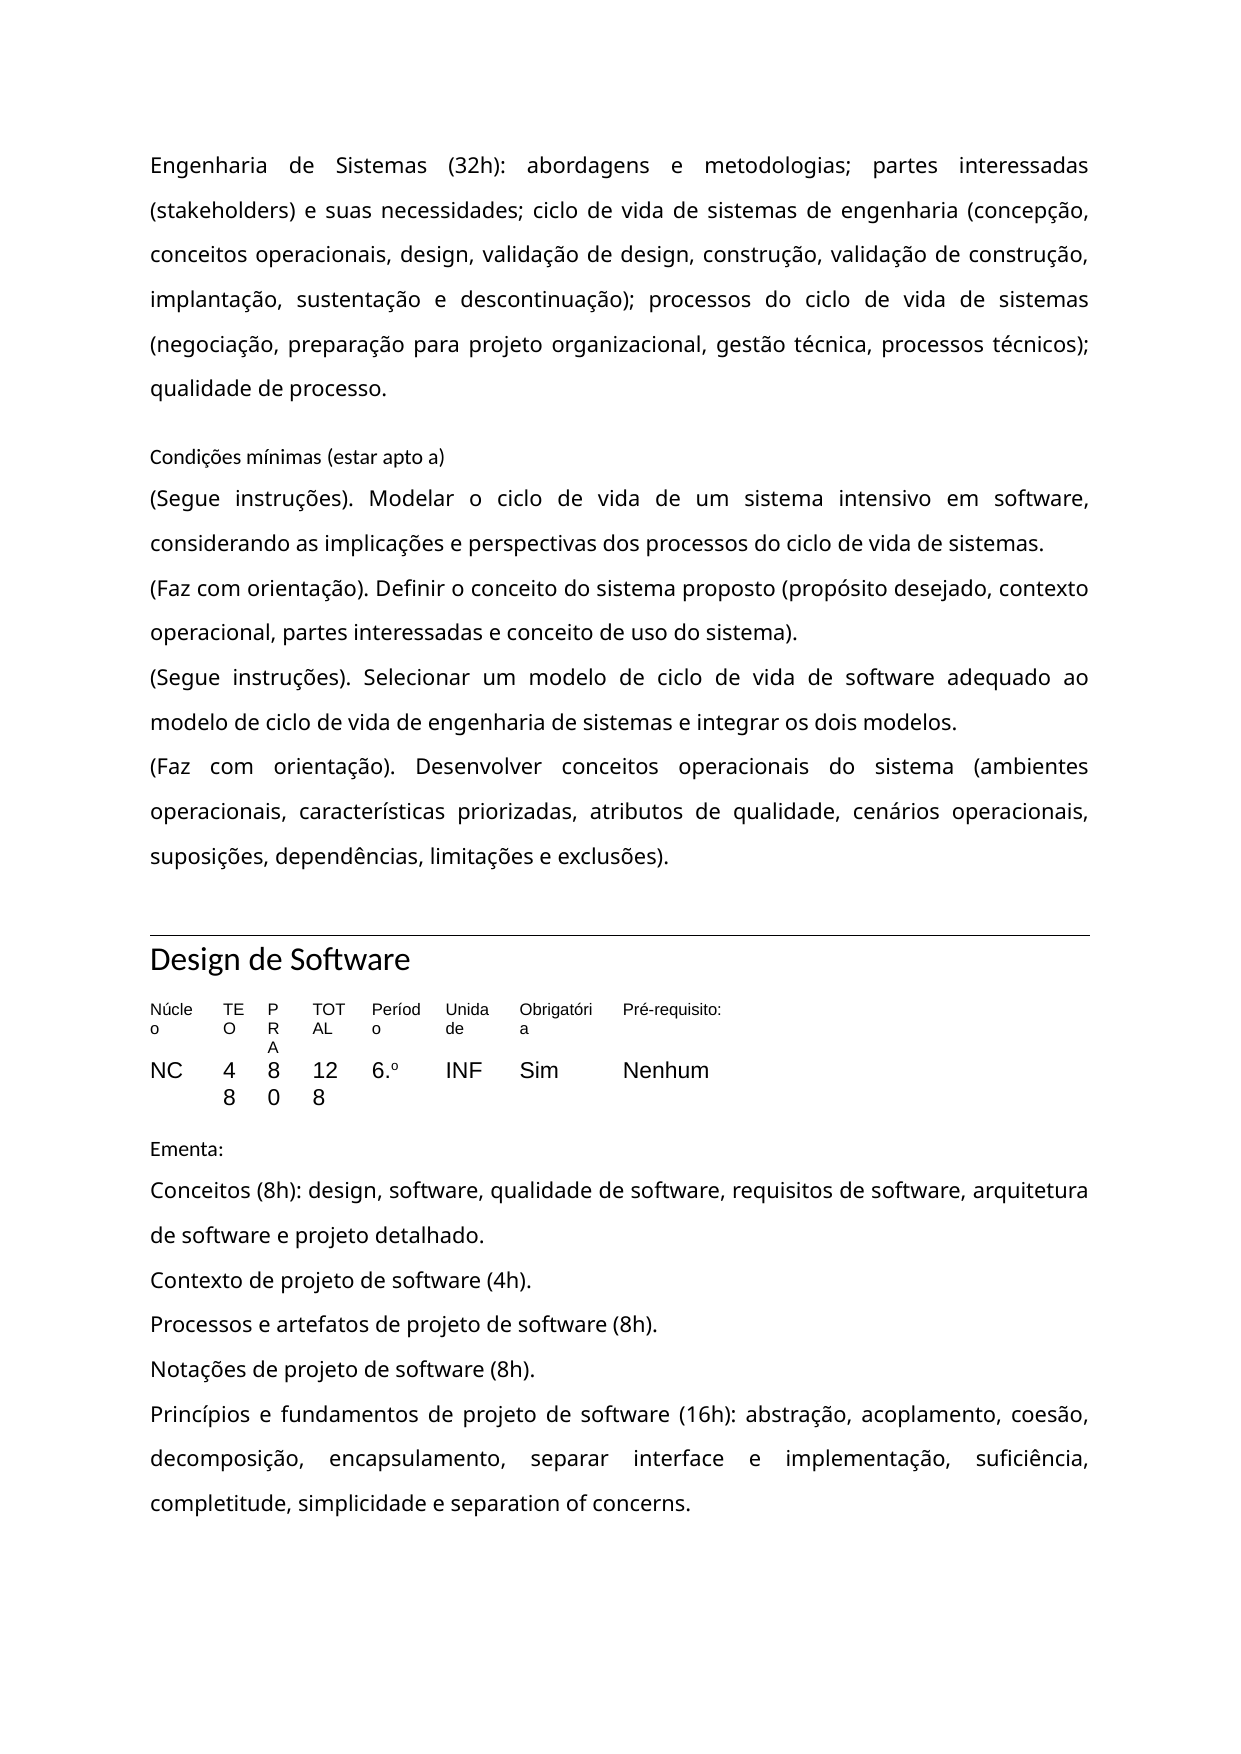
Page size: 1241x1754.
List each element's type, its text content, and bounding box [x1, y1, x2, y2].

table_cell INF [434, 1058, 508, 1110]
table_header Período [360, 1000, 434, 1057]
text (Segue instruções). Modelar o ciclo de vida de um sistema intensivo em software, considerando as implicações e perspectivas dos processos do ciclo de vida de sistemas. [150, 483, 1090, 558]
subtitle Condições mínimas (estar apto a) [150, 443, 1090, 470]
subtitle Design de Software [150, 936, 1090, 979]
text (Faz com orientação). Desenvolver conceitos operacionais do sistema (ambientes operacionais, características priorizadas, atributos de qualidade, cenários operacionais, suposições, dependências, limitações e exclusões). [150, 751, 1090, 870]
table_header Núcleo [139, 1000, 212, 1057]
table_cell 128 [301, 1058, 360, 1110]
table_cell 6.o [360, 1058, 434, 1110]
text (Segue instruções). Selecionar um modelo de ciclo de vida de software adequado ao modelo de ciclo de vida de engenharia de sistemas e integrar os dois modelos. [150, 662, 1090, 736]
text Conceitos (8h): design, software, qualidade de software, requisitos de software, arquitetura de software e projeto detalhado. [150, 1175, 1090, 1250]
text Princípios e fundamentos de projeto de software (16h): abstração, acoplamento, coesão, decomposição, encapsulamento, separar interface e implementação, suficiência, completitude, simplicidade e separation of concerns. [150, 1399, 1090, 1518]
text Processos e artefatos de projeto de software (8h). [150, 1309, 1090, 1339]
table_header TEO [212, 1000, 256, 1057]
text Engenharia de Sistemas (32h): abordagens e metodologias; partes interessadas (stakeholders) e suas necessidades; ciclo de vida de sistemas de engenharia (concepção, conceitos operacionais, design, validação de design, construção, validação de construção, implantação, sustentação e descontinuação); processos do ciclo de vida de sistemas (negociação, preparação para projeto organizacional, gestão técnica, processos técnicos); qualidade de processo. [150, 150, 1090, 403]
table_cell NC [139, 1058, 212, 1110]
table_header Unidade [434, 1000, 508, 1057]
text Notações de projeto de software (8h). [150, 1354, 1090, 1384]
table_header Obrigatória [508, 1000, 611, 1057]
text (Faz com orientação). Definir o conceito do sistema proposto (propósito desejado, contexto operacional, partes interessadas e conceito de uso do sistema). [150, 572, 1090, 647]
table_header PRA [256, 1000, 301, 1057]
text Contexto de projeto de software (4h). [150, 1264, 1090, 1294]
table_cell 48 [212, 1058, 256, 1110]
table_cell Nenhum [611, 1058, 1004, 1110]
subtitle Ementa: [150, 1135, 1090, 1162]
table_cell 80 [256, 1058, 301, 1110]
table_header Pré-requisito: [611, 1000, 1004, 1057]
table_cell Sim [508, 1058, 611, 1110]
table_header TOTAL [301, 1000, 360, 1057]
